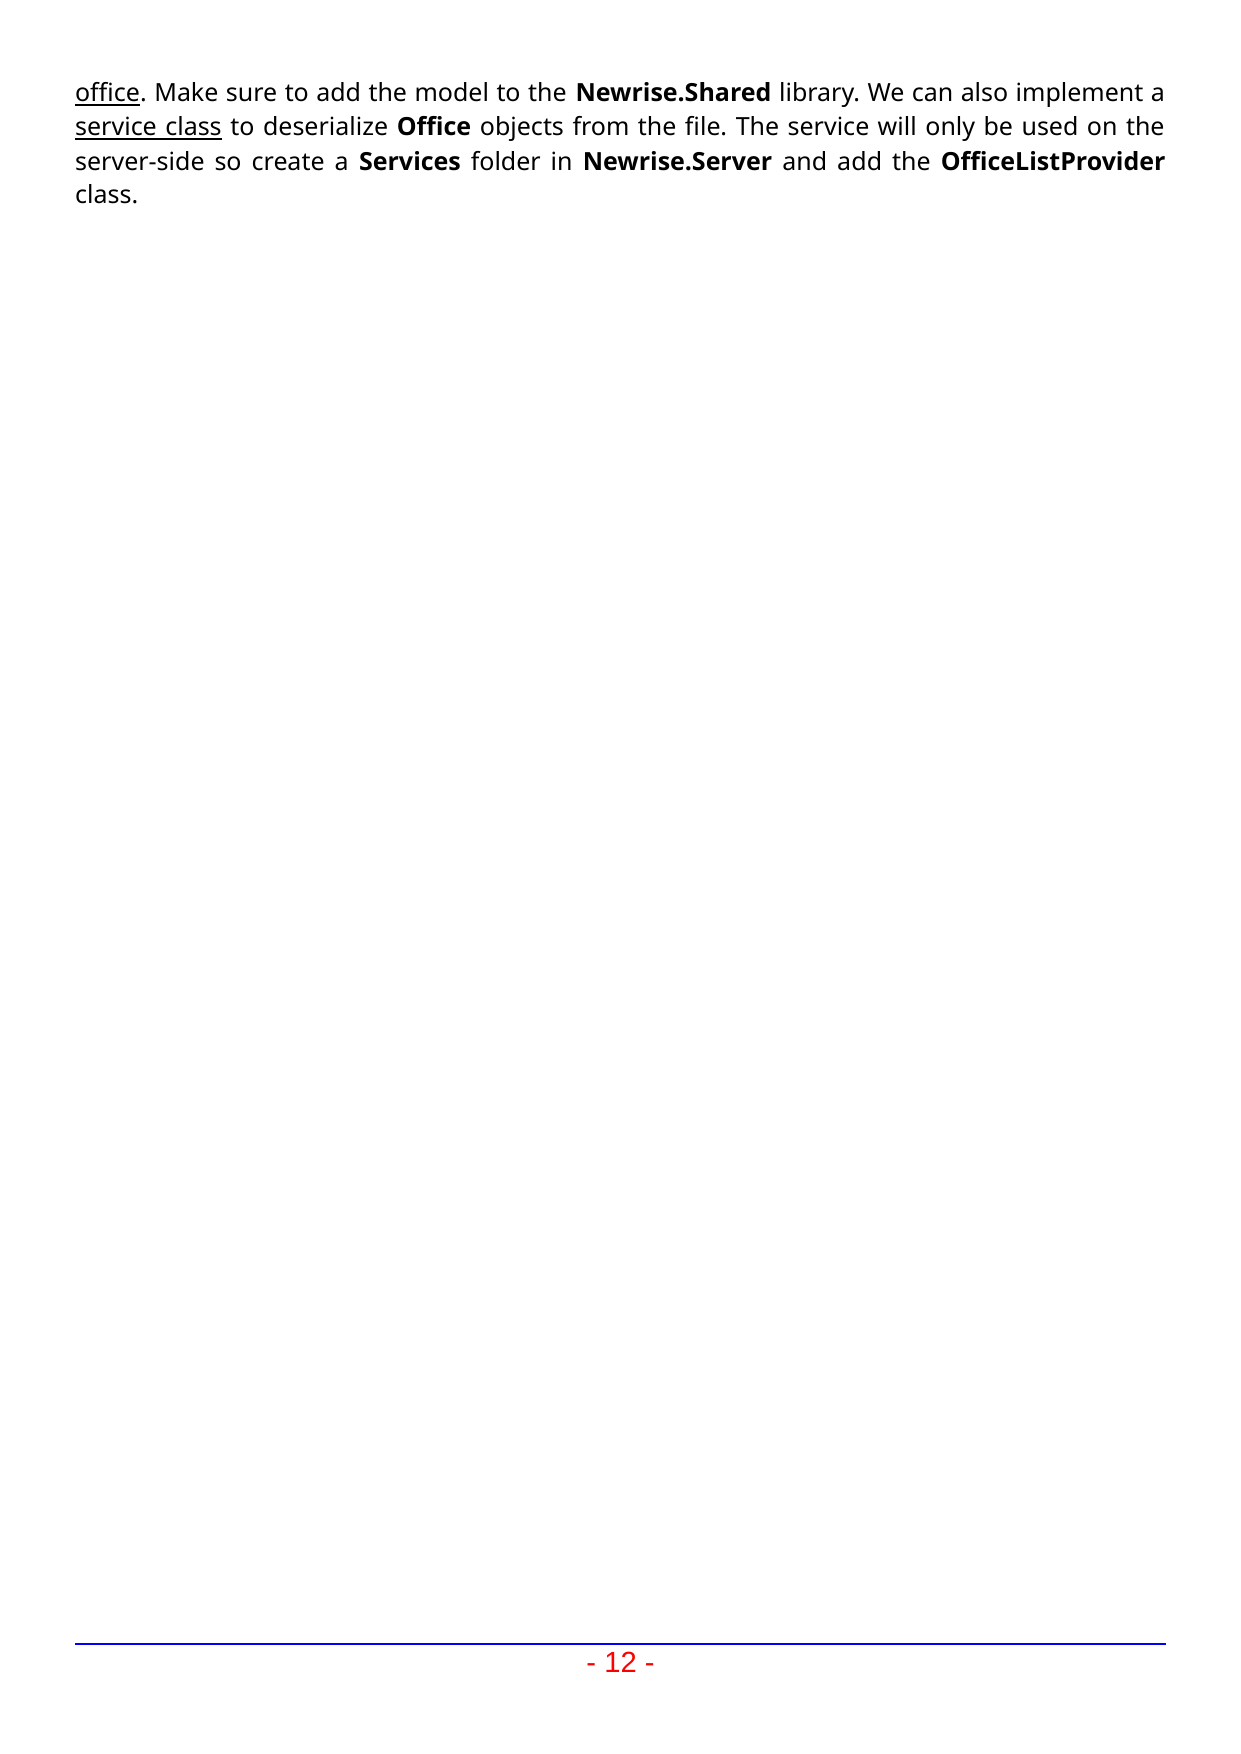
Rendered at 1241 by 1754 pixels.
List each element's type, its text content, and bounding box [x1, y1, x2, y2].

text office. Make sure to add the model to the Newrise.Shared library. We can also implement a service class to deserialize Office objects from the file. The service will only be used on the server-side so create a Services folder in Newrise.Server and add the OfficeListProvider class. [75, 75, 1166, 211]
